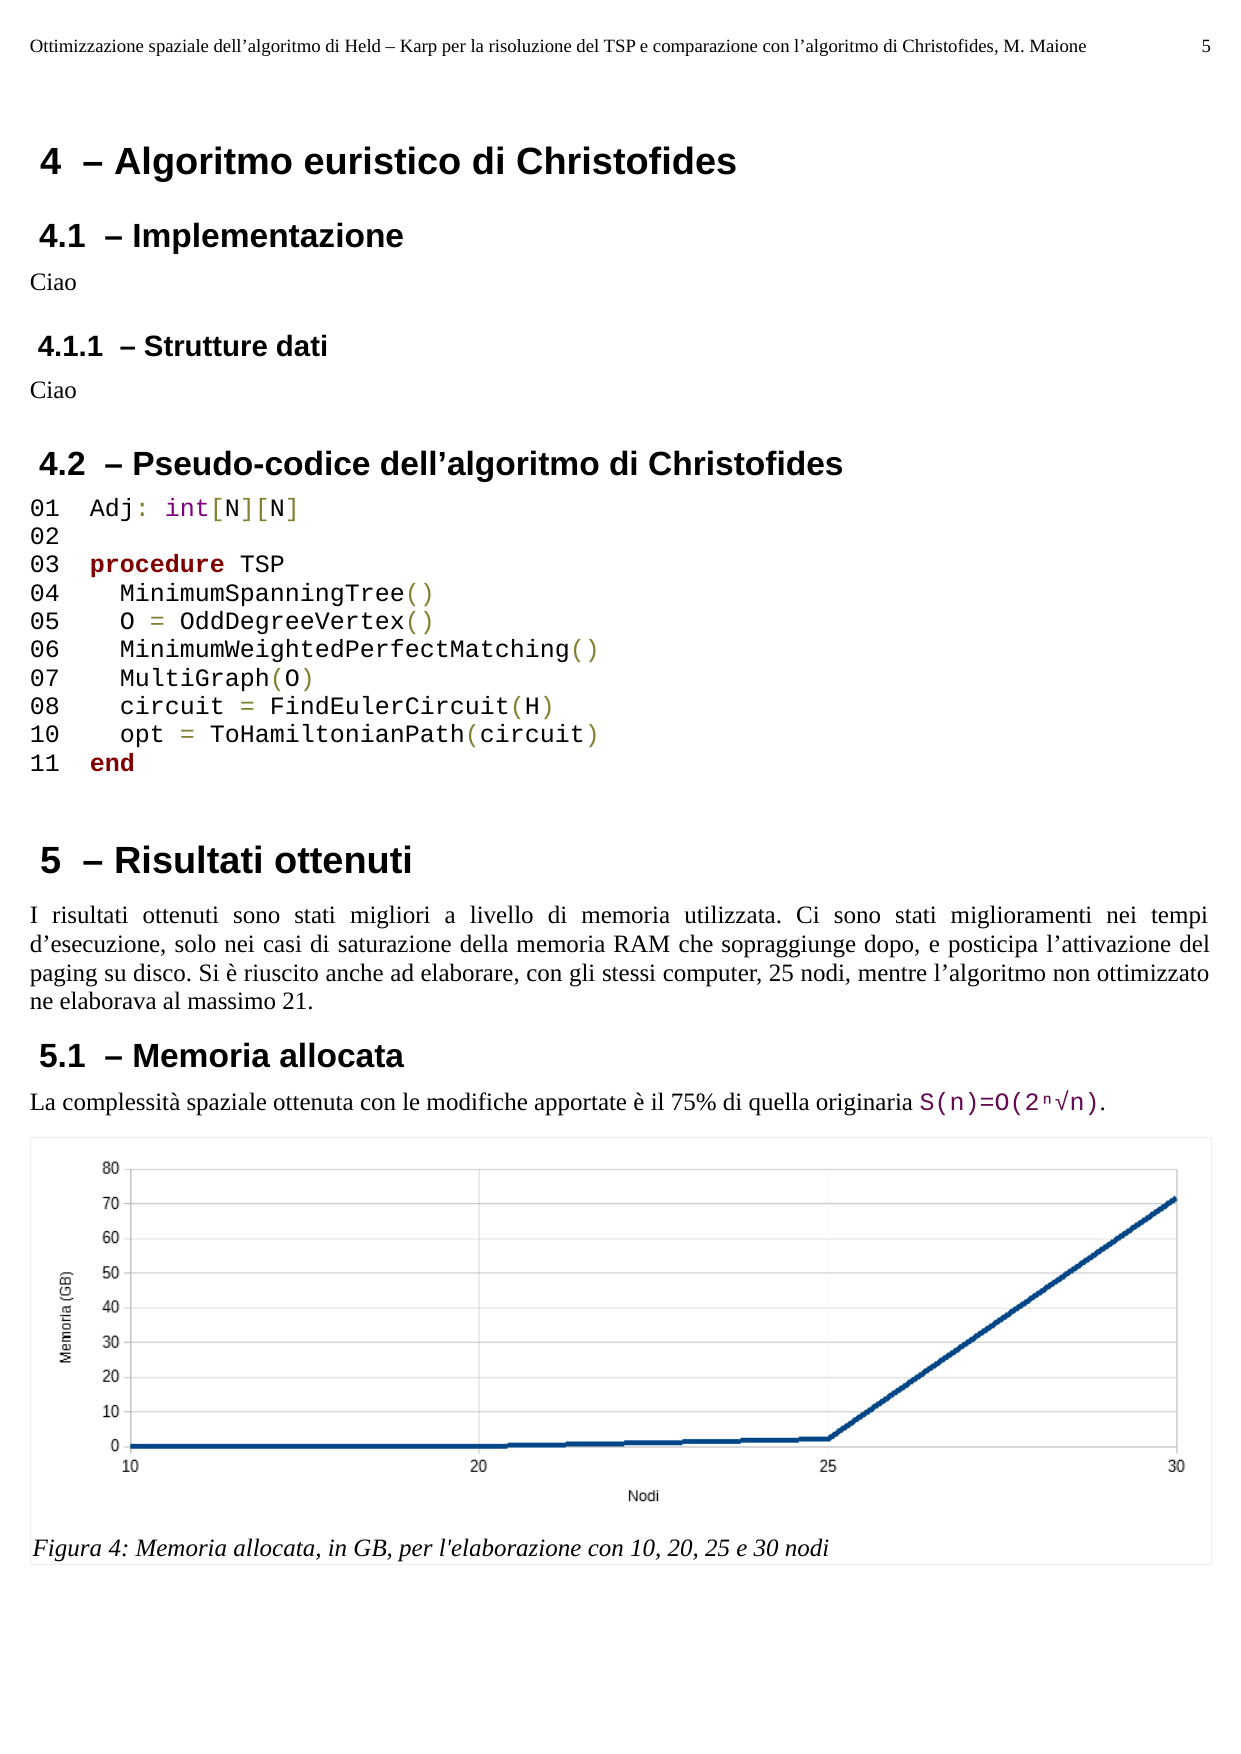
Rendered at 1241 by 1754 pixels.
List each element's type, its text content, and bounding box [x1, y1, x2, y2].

text I risultati ottenuti sono stati migliori a livello di memoria utilizzata. Ci sono stati miglioramenti nei tempi d’esecuzione, solo nei casi di saturazione della memoria RAM che sopraggiunge dopo, e posticipa l’attivazione del paging su disco. Si è riuscito anche ad elaborare, con gli stessi computer, 25 nodi, mentre l’algoritmo non ottimizzato ne elaborava al massimo 21. [29, 900, 1211, 1015]
subtitle Memoria allocata [29, 1036, 1211, 1075]
subtitle Strutture dati [29, 329, 1211, 363]
text 01 Adj: int[N][N] [29, 495, 1211, 523]
text 10 opt = ToHamiltonianPath(circuit) [29, 722, 1211, 750]
text 05 O = OddDegreeVertex() [29, 608, 1211, 637]
text 07 MultiGraph(O) [29, 665, 1211, 693]
subtitle Risultati ottenuti [29, 838, 1211, 882]
text 04 MinimumSpanningTree() [29, 580, 1211, 608]
text 08 circuit = FindEulerCircuit(H) [29, 693, 1211, 722]
text 11 end [29, 750, 1211, 778]
picture [32, 1152, 1208, 1528]
text Ciao [29, 267, 1211, 296]
text La complessità spaziale ottenuta con le modifiche apportate è il 75% di quella originaria S(n)=O(2ⁿ√n). [29, 1087, 1211, 1118]
text 03 procedure TSP [29, 552, 1211, 580]
subtitle Algoritmo euristico di Christofides [29, 139, 1211, 183]
text 02 [29, 523, 1211, 552]
text Ciao [29, 376, 1211, 404]
subtitle Pseudo-codice dell’algoritmo di Christofides [29, 444, 1211, 483]
text 06 MinimumWeightedPerfectMatching() [29, 637, 1211, 665]
text Figura 4: Memoria allocata, in GB, per l'elaborazione con 10, 20, 25 e 30 nodi [32, 1528, 1208, 1561]
subtitle Implementazione [29, 216, 1211, 254]
